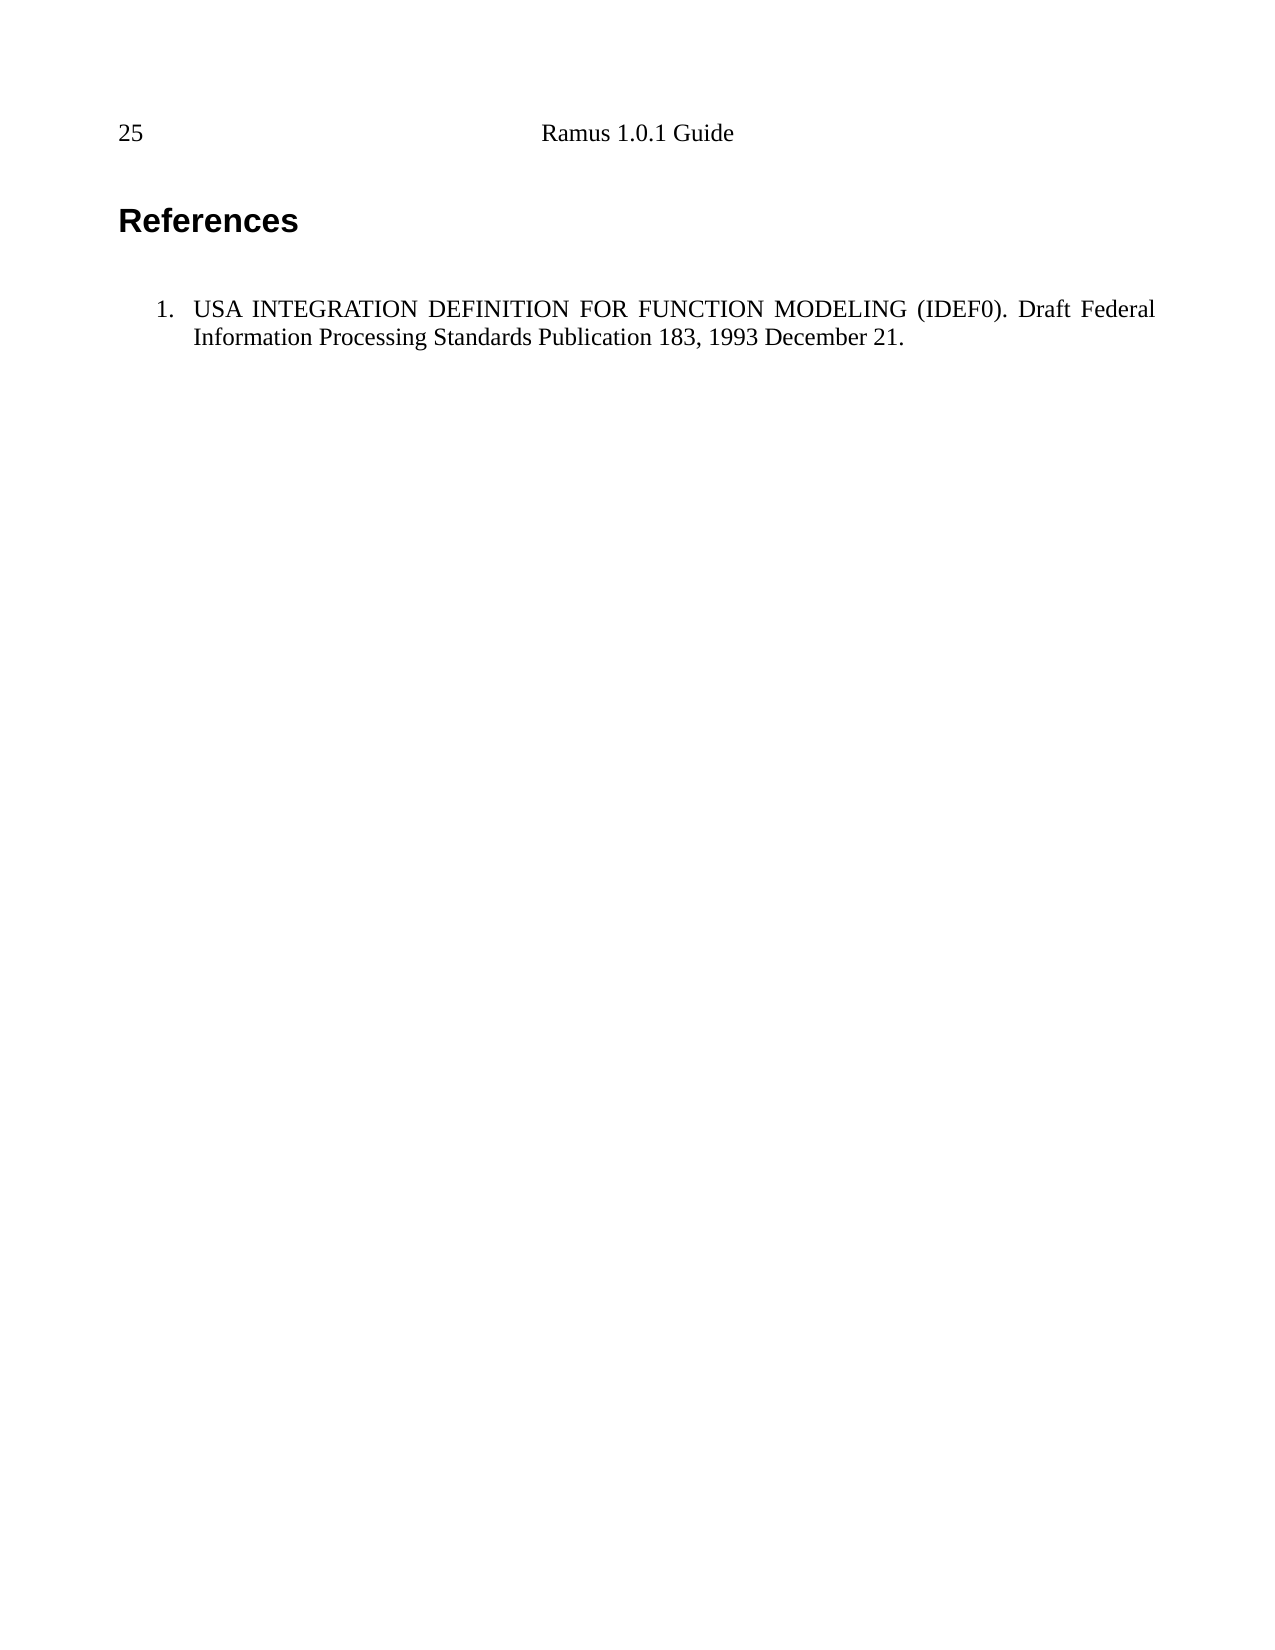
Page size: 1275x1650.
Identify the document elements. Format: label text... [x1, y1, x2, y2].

subtitle References [118, 201, 1157, 240]
list USA INTEGRATION DEFINITION FOR FUNCTION MODELING (IDEF0). Draft Federal Information Processing Standards Publication 183, 1993 December 21. [156, 294, 1157, 351]
